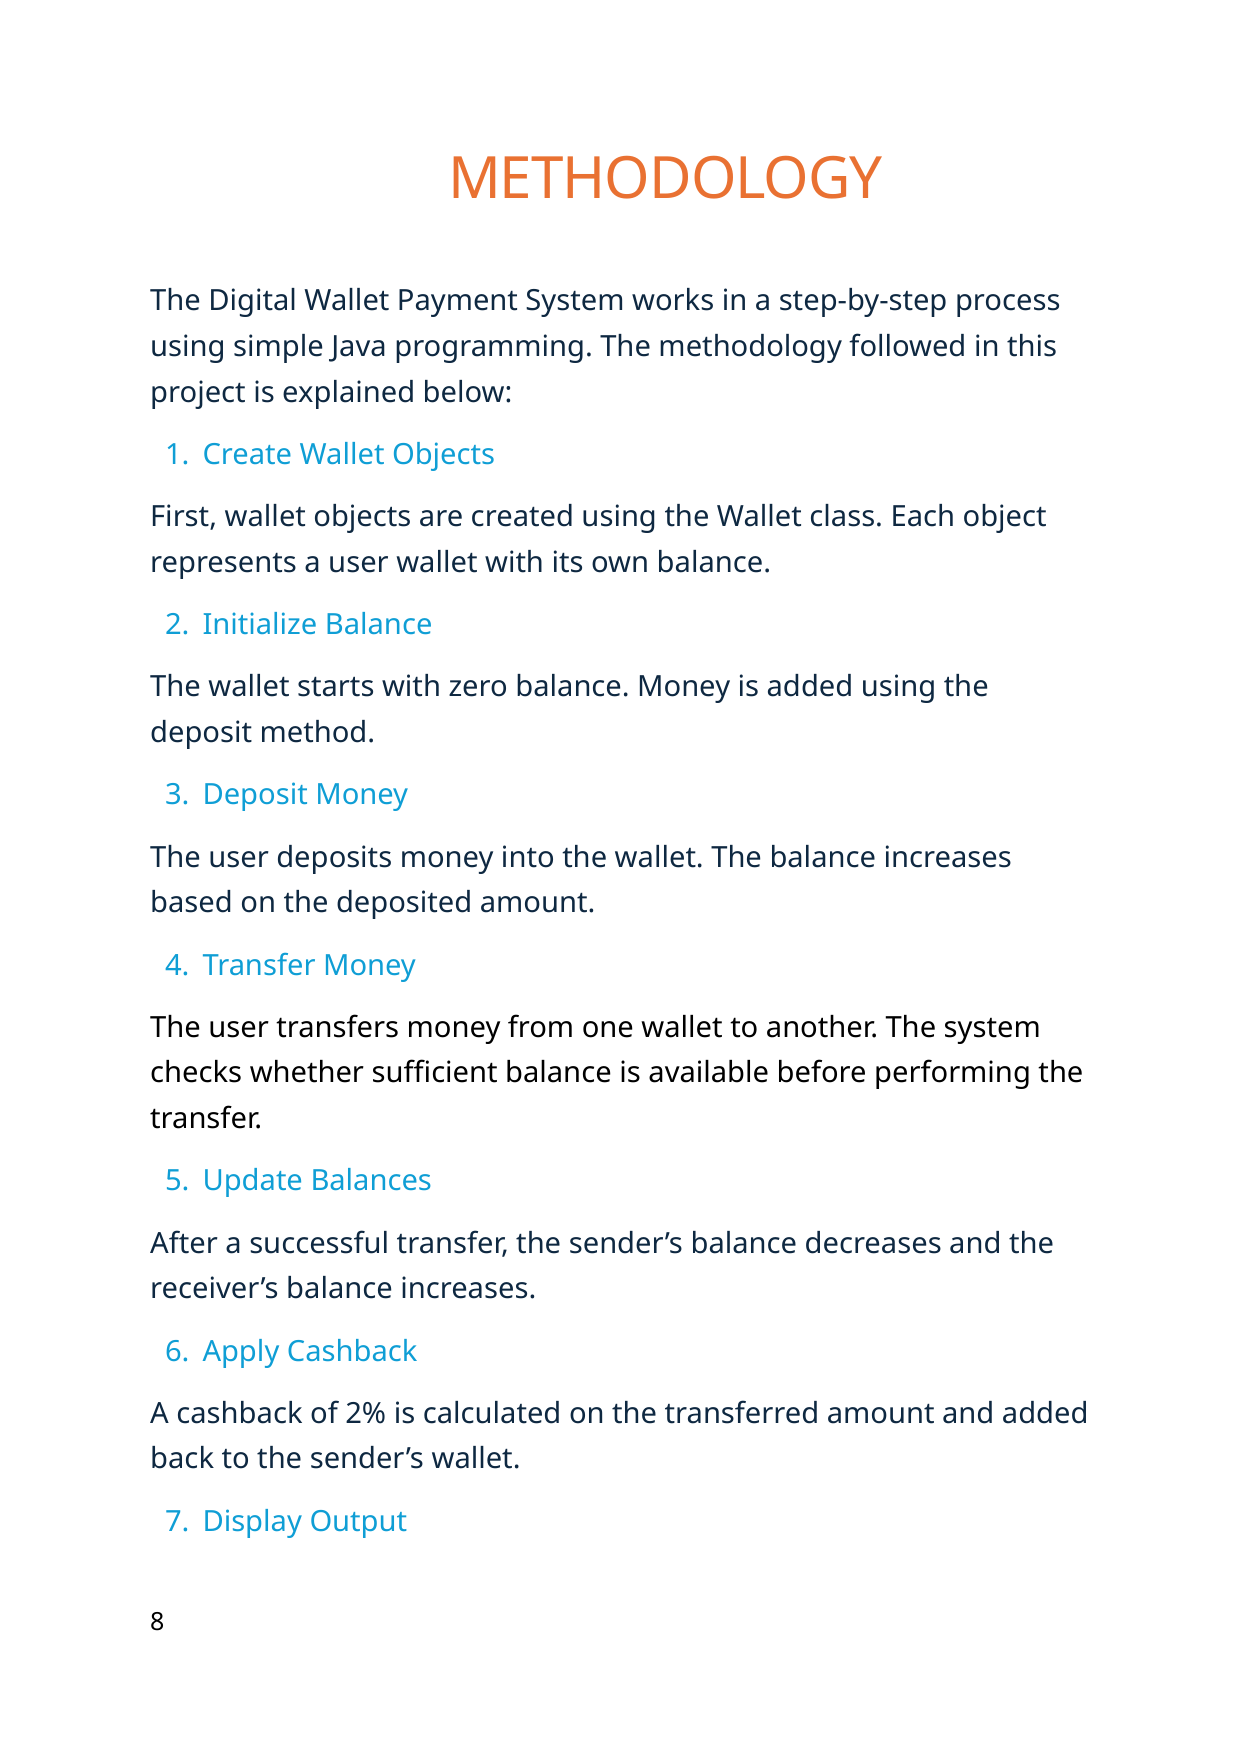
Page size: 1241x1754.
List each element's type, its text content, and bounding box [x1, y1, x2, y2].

list Display Output [165, 1500, 1090, 1540]
text A cashback of 2% is calculated on the transferred amount and added back to the sender’s wallet. [150, 1392, 1090, 1477]
list Transfer Money [165, 944, 1090, 983]
text The user transfers money from one wallet to another. The system checks whether sufficient balance is available before performing the transfer. [150, 1006, 1090, 1137]
title METHODOLOGY [150, 136, 1090, 216]
text The user deposits money into the wallet. The balance increases based on the deposited amount. [150, 836, 1090, 921]
list Initialize Balance [165, 603, 1090, 643]
text After a successful transfer, the sender’s balance decreases and the receiver’s balance increases. [150, 1222, 1090, 1307]
text The wallet starts with zero balance. Money is added using the deposit method. [150, 666, 1090, 751]
list Deposit Money [165, 774, 1090, 813]
text The Digital Wallet Payment System works in a step-by-step process using simple Java programming. The methodology followed in this project is explained below: [150, 280, 1090, 411]
text First, wallet objects are created using the Wallet class. Each object represents a user wallet with its own balance. [150, 496, 1090, 581]
list Update Balances [165, 1160, 1090, 1199]
list Apply Cashback [165, 1330, 1090, 1369]
list Create Wallet Objects [165, 433, 1090, 473]
